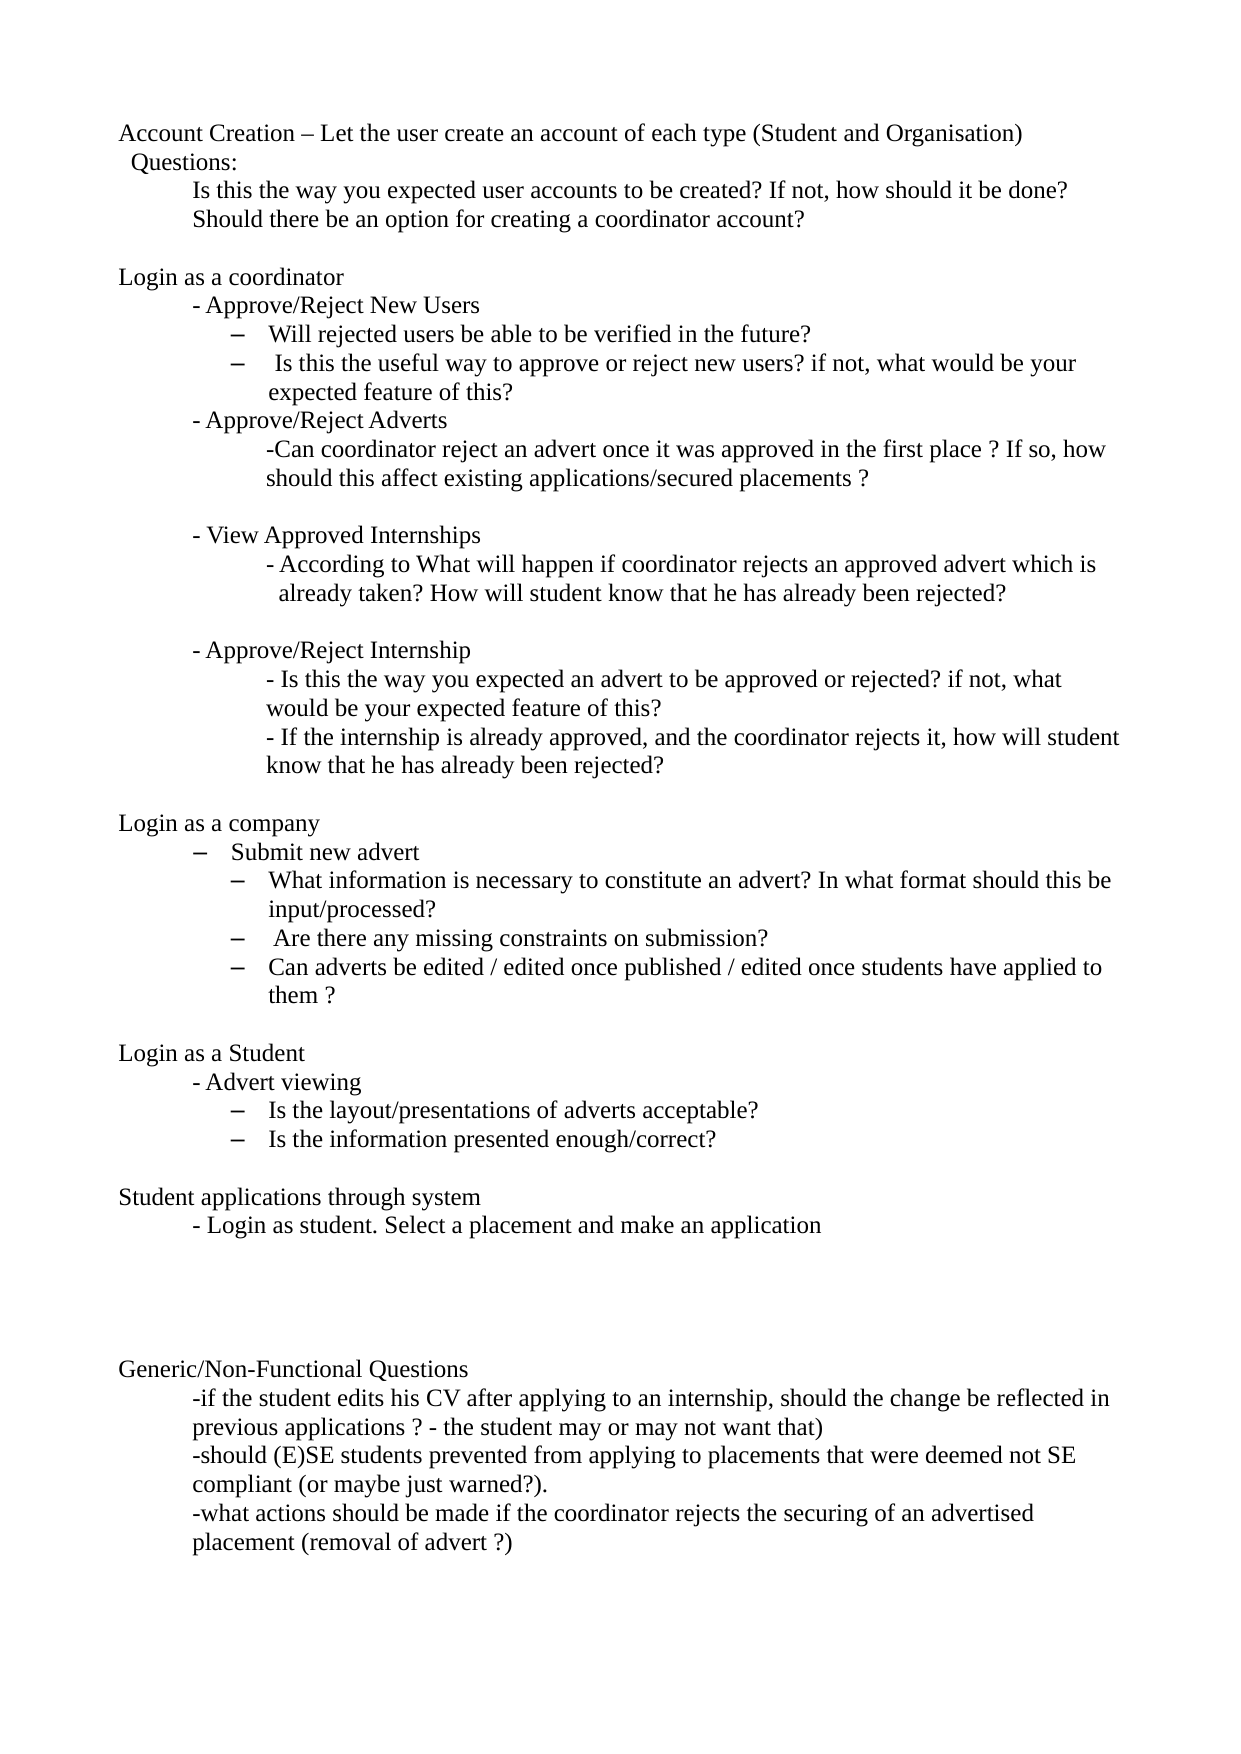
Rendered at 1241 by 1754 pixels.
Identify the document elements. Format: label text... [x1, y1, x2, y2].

text -what actions should be made if the coordinator rejects the securing of an advertised placement (removal of advert ?) [118, 1498, 1122, 1556]
text Login as a company [118, 808, 1122, 837]
list Is the information presented enough/correct? [231, 1124, 1122, 1153]
text Account Creation – Let the user create an account of each type (Student and Organisation) [118, 118, 1122, 147]
text - Advert viewing [118, 1067, 1122, 1096]
text -should (E)SE students prevented from applying to placements that were deemed not SE compliant (or maybe just warned?). [118, 1441, 1122, 1498]
text - Approve/Reject Adverts [118, 406, 1122, 434]
text Generic/Non-Functional Questions [118, 1354, 1122, 1383]
text -Can coordinator reject an advert once it was approved in the first place ? If so, how should this affect existing applications/secured placements ? [118, 434, 1122, 492]
text - Approve/Reject New Users [118, 291, 1122, 319]
text - View Approved Internships - According to What will happen if coordinator rejects an approved advert which is already taken? How will student know that he has already been rejected? [118, 521, 1122, 607]
list Is this the useful way to approve or reject new users? if not, what would be your expected feature of this? [231, 348, 1122, 406]
list Are there any missing constraints on submission? [231, 923, 1122, 952]
list Will rejected users be able to be verified in the future? [231, 319, 1122, 348]
text Questions: Is this the way you expected user accounts to be created? If not, how should it be done? [118, 147, 1122, 204]
list Is the layout/presentations of adverts acceptable? [231, 1096, 1122, 1124]
list Can adverts be edited / edited once published / edited once students have applied to them ? [231, 952, 1122, 1009]
list What information is necessary to constitute an advert? In what format should this be input/processed? [231, 866, 1122, 923]
text Login as a coordinator [118, 262, 1122, 291]
text - Approve/Reject Internship - Is this the way you expected an advert to be approved or rejected? if not, what would be your expected feature of this? - If the internship is already approved, and the coordinator rejects it, how will student know that he has already been rejected? [118, 636, 1122, 779]
text Should there be an option for creating a coordinator account? [118, 204, 1122, 233]
text Student applications through system [118, 1182, 1122, 1211]
text -if the student edits his CV after applying to an internship, should the change be reflected in previous applications ? - the student may or may not want that) [118, 1383, 1122, 1441]
text - Login as student. Select a placement and make an application [118, 1211, 1122, 1239]
list Submit new advert [193, 837, 1122, 866]
text Login as a Student [118, 1038, 1122, 1067]
